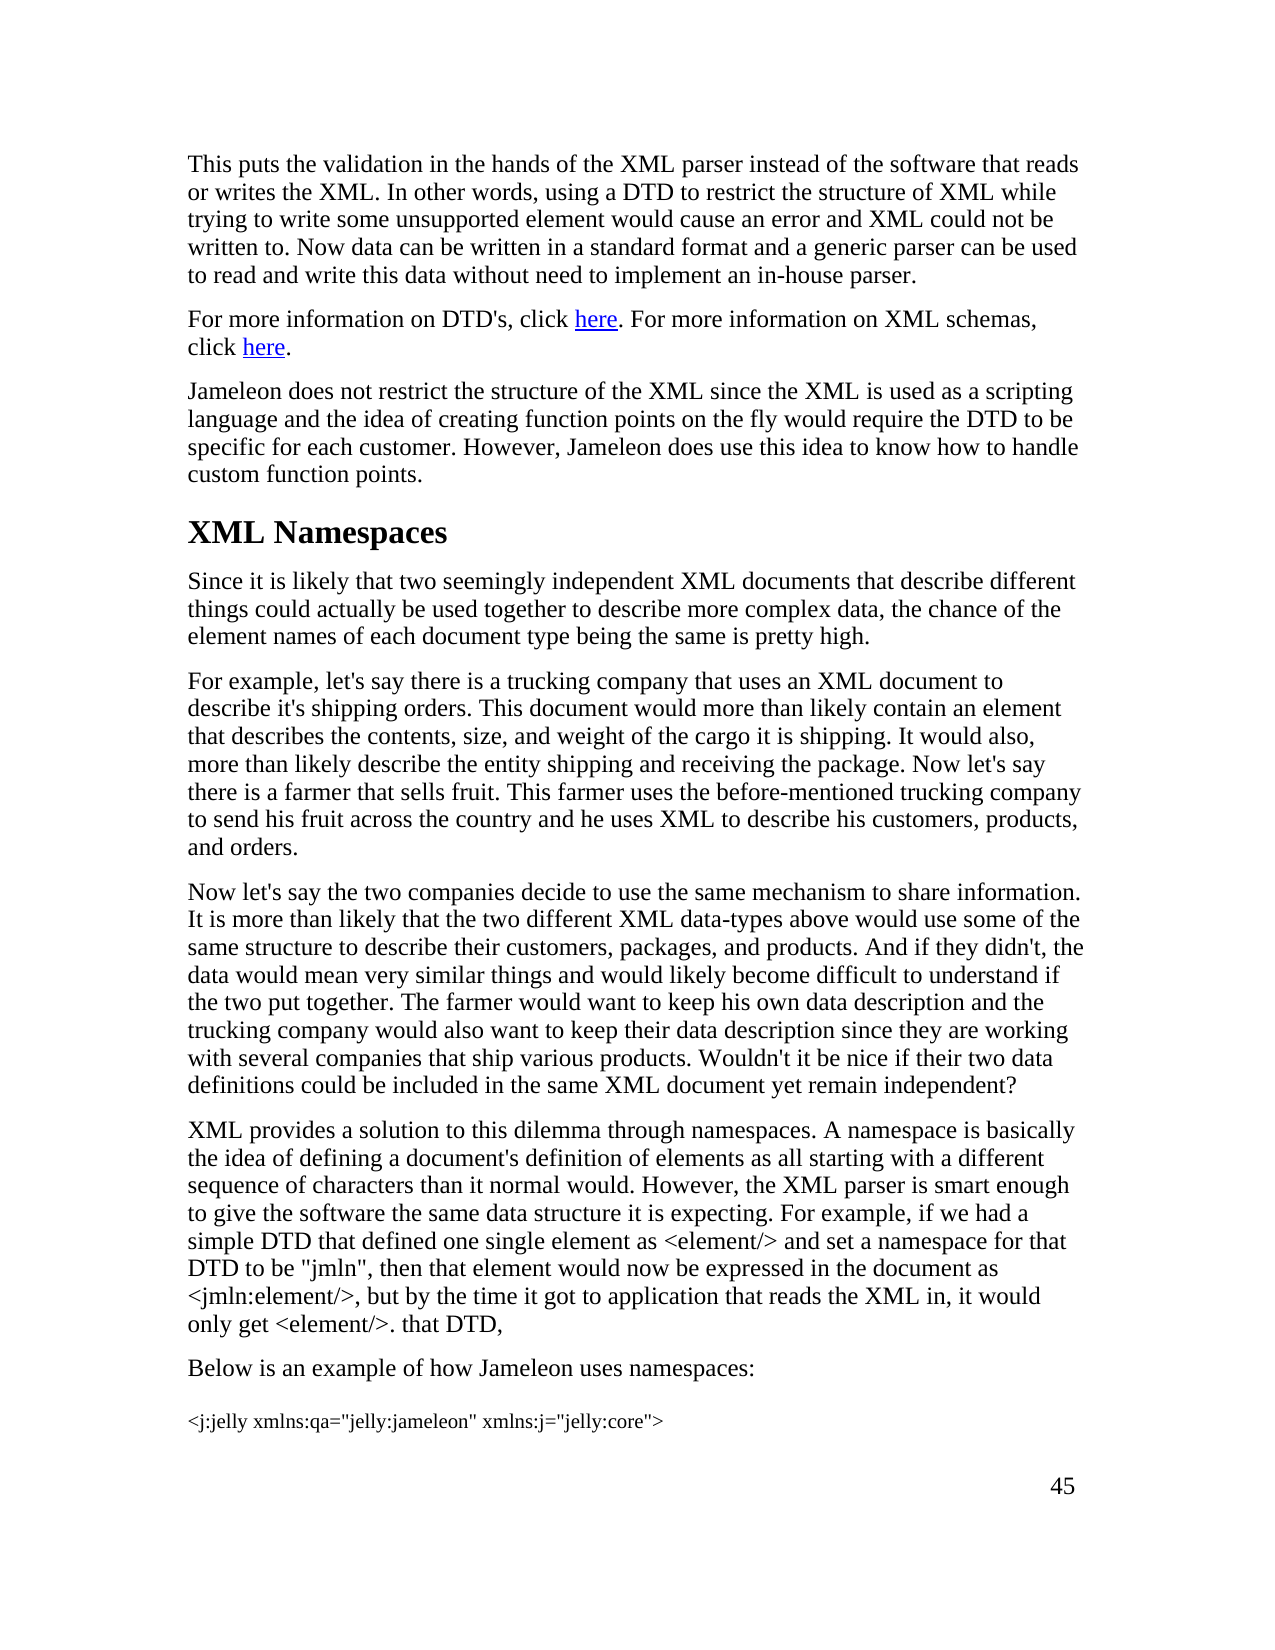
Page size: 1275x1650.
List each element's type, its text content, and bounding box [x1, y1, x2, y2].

text This puts the validation in the hands of the XML parser instead of the software that reads or writes the XML. In other words, using a DTD to restrict the structure of XML while trying to write some unsupported element would cause an error and XML could not be written to. Now data can be written in a standard format and a generic parser can be used to read and write this data without need to implement an in-house parser. [187, 150, 1087, 288]
text For more information on DTD's, click here. For more information on XML schemas, click here. [187, 305, 1087, 361]
text Below is an example of how Jameleon uses namespaces: <j:jelly xmlns:qa="jelly:jameleon" xmlns:j="jelly:core"> [187, 1354, 1087, 1433]
text Since it is likely that two seemingly independent XML documents that describe different things could actually be used together to describe more complex data, the chance of the element names of each document type being the same is pretty high. [187, 567, 1087, 650]
text XML provides a solution to this dilemma through namespaces. A namespace is basically the idea of defining a document's definition of elements as all starting with a different sequence of characters than it normal would. However, the XML parser is smart enough to give the software the same data structure it is expecting. For example, if we had a simple DTD that defined one single element as <element/> and set a namespace for that DTD to be "jmln", then that element would now be expressed in the document as <jmln:element/>, but by the time it got to application that reads the XML in, it would only get <element/>. that DTD, [187, 1116, 1087, 1338]
text For example, let's say there is a trucking company that uses an XML document to describe it's shipping orders. This document would more than likely contain an element that describes the contents, size, and weight of the cargo it is shipping. It would also, more than likely describe the entity shipping and receiving the package. Now let's say there is a farmer that sells fruit. This farmer uses the before-mentioned trucking company to send his fruit across the country and he uses XML to describe his customers, products, and orders. [187, 667, 1087, 861]
text Now let's say the two companies decide to use the same mechanism to share information. It is more than likely that the two different XML data-types above would use some of the same structure to describe their customers, packages, and products. And if they didn't, the data would mean very similar things and would likely become difficult to understand if the two put together. The farmer would want to keep his own data description and the trucking company would also want to keep their data description since they are working with several companies that ship various products. Wouldn't it be nice if their two data definitions could be included in the same XML document yet remain independent? [187, 878, 1087, 1099]
text Jameleon does not restrict the structure of the XML since the XML is used as a scripting language and the idea of creating function points on the fly would require the DTD to be specific for each customer. However, Jameleon does use this idea to know how to handle custom function points. [187, 377, 1087, 488]
subtitle XML Namespaces [187, 513, 1087, 550]
